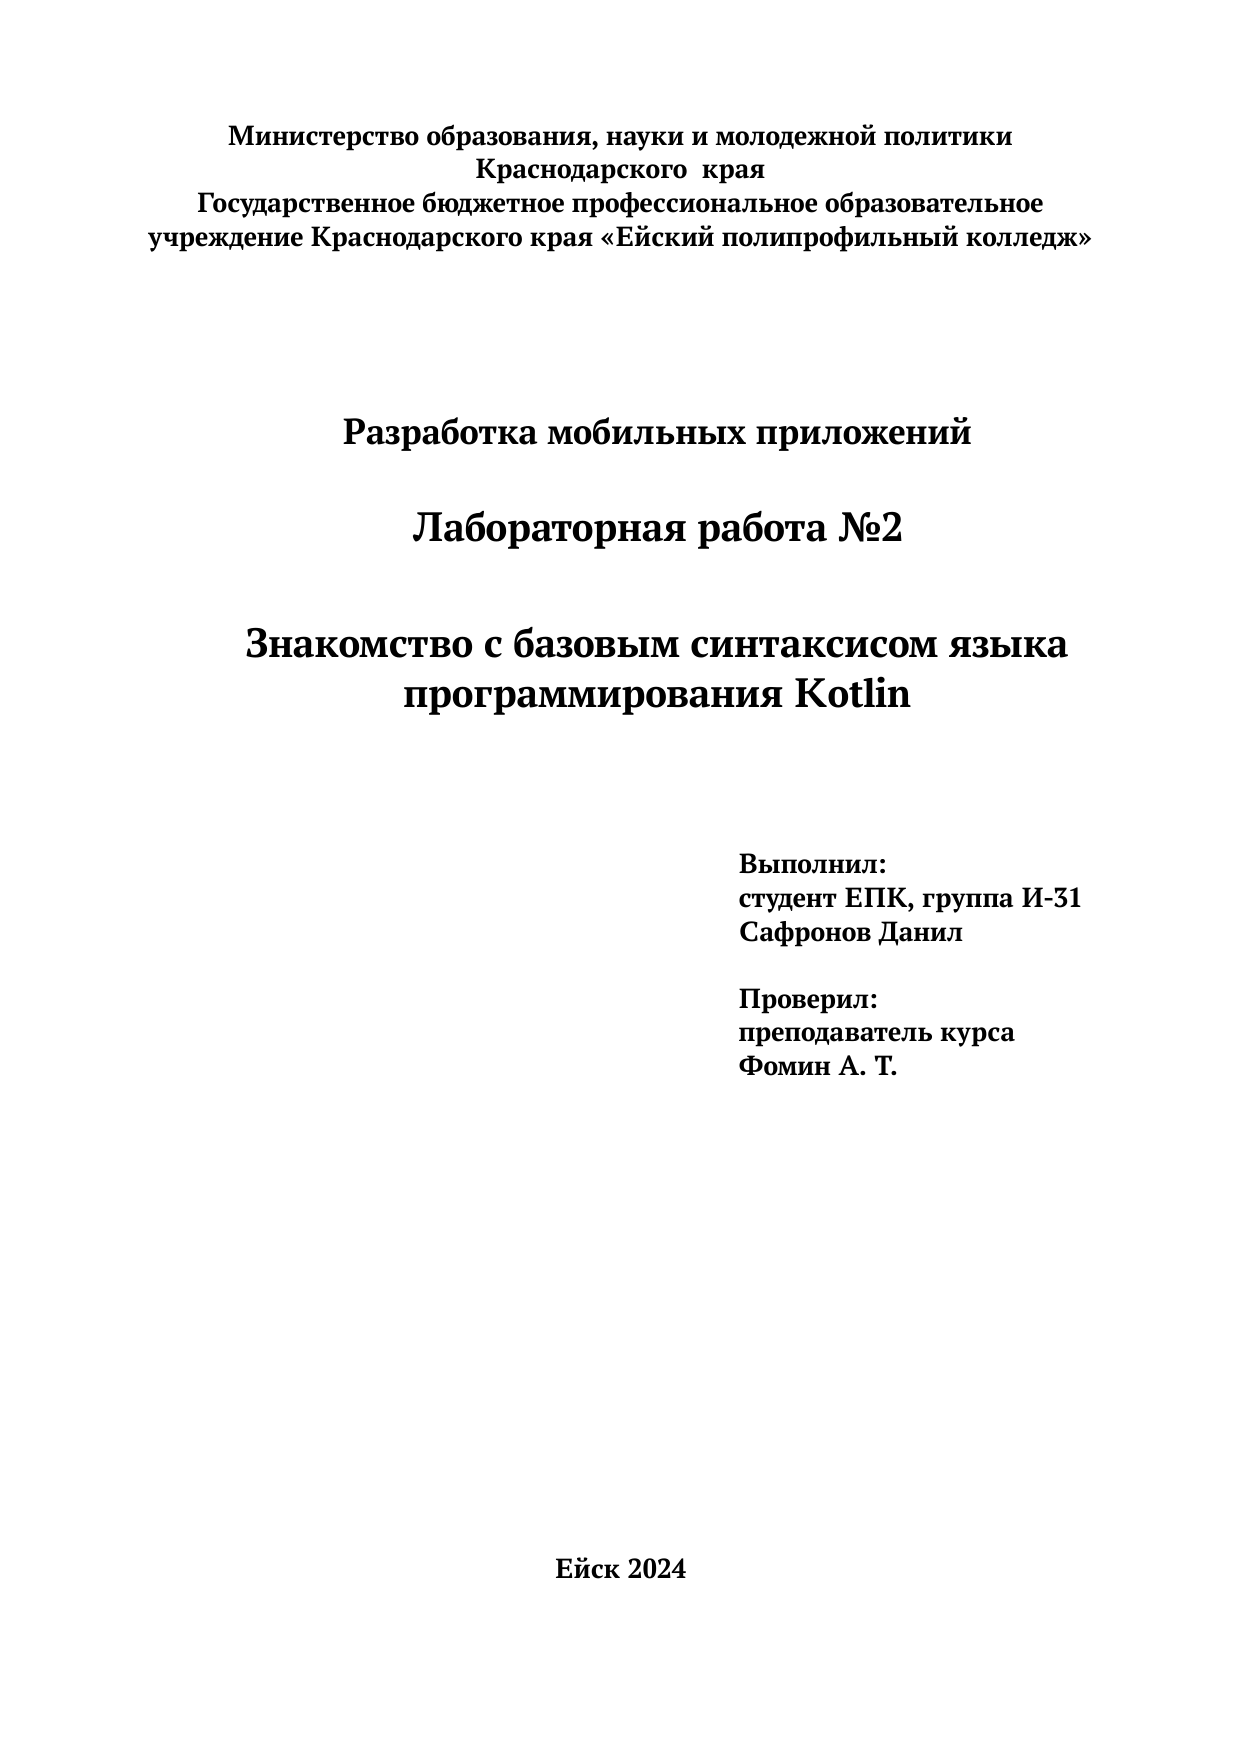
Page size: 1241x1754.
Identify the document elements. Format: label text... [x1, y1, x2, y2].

text Разработка мобильных приложений [192, 408, 1122, 452]
text Министерство образования, науки и молодежной политики [118, 118, 1122, 152]
text Краснодарского края [118, 152, 1122, 185]
text Ейск 2024 [118, 1551, 1122, 1584]
text Фомин А. Т. [738, 1048, 1122, 1081]
text Проверил: [738, 981, 1122, 1014]
text Сафронов Данил [738, 914, 1122, 947]
text студент ЕПК, группа И-31 [738, 880, 1122, 914]
text Выполнил: [738, 847, 1122, 880]
text преподаватель курса [738, 1014, 1122, 1048]
text Лабораторная работа №2 [192, 501, 1122, 551]
text Государственное бюджетное профессиональное образовательное учреждение Краснодарского края «Ейский полипрофильный колледж» [118, 185, 1122, 252]
text Знакомство с базовым синтаксисом языка программирования Kotlin [192, 617, 1122, 717]
